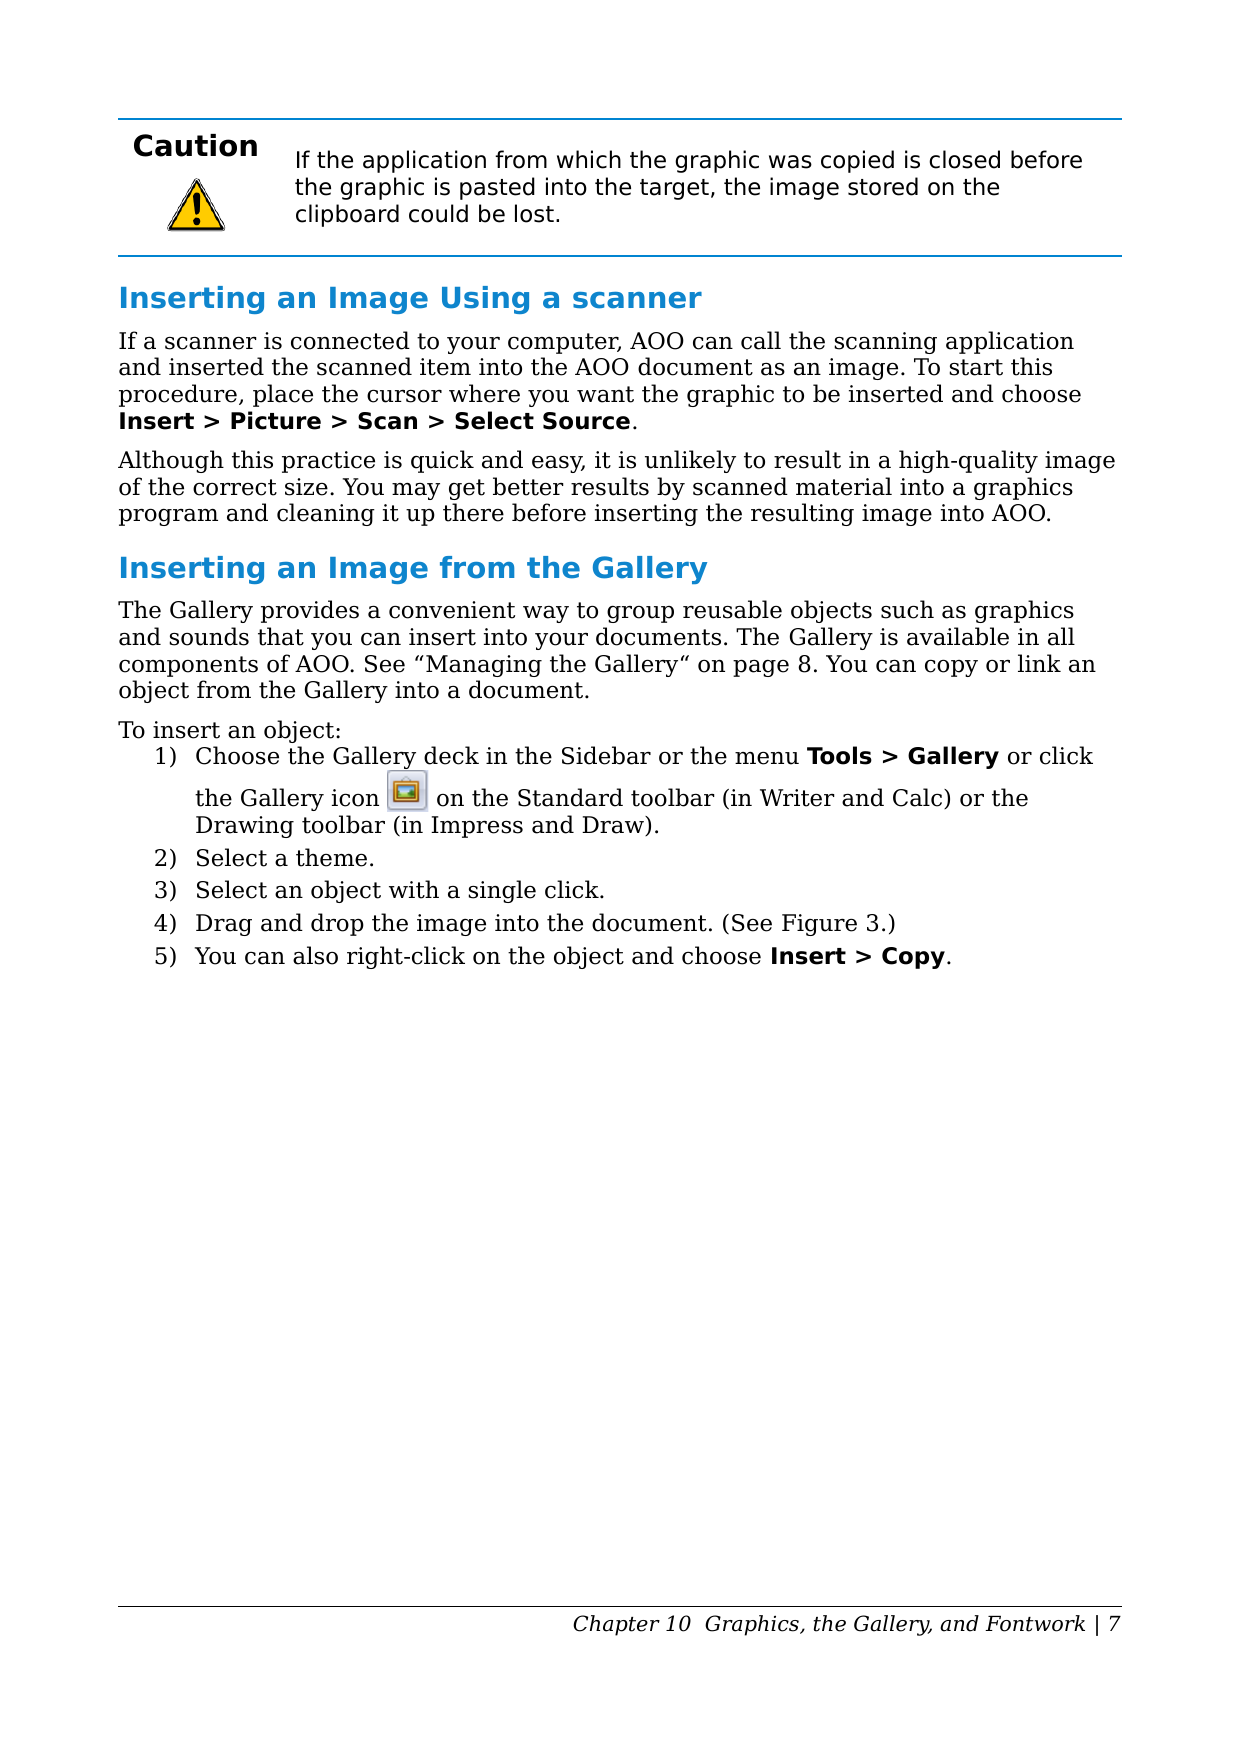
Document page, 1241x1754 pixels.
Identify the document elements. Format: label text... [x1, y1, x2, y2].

list To insert an object: [118, 717, 1122, 743]
table_header Caution [118, 120, 273, 255]
subtitle Inserting an Image from the Gallery [118, 551, 1122, 585]
subtitle Inserting an Image Using a scanner [118, 281, 1122, 315]
table_header If the application from which the graphic was copied is closed before the graphic is pasted into the target, the image stored on the clipboard could be lost. [273, 120, 1122, 255]
list Drag and drop the image into the document. (See Figure 3.) [177, 911, 1122, 937]
text Although this practice is quick and easy, it is unlikely to result in a high-quality image of the correct size. You may get better results by scanned material into a graphics program and cleaning it up there before inserting the resulting image into AOO. [118, 447, 1122, 527]
list You can also right-click on the object and choose Insert > Copy. [177, 943, 1122, 970]
picture [387, 770, 429, 812]
list Choose the Gallery deck in the Sidebar or the menu Tools > Gallery or click the Gallery icon on the Standard toolbar (in Writer and Calc) or the Drawing toolbar (in Impress and Draw). [177, 743, 1122, 838]
text If a scanner is connected to your computer, AOO can call the scanning application and inserted the scanned item into the AOO document as an image. To start this procedure, place the cursor where you want the graphic to be inserted and choose Insert > Picture > Scan > Select Source. [118, 328, 1122, 434]
list Select a theme. [177, 845, 1122, 871]
text The Gallery provides a convenient way to group reusable objects such as graphics and sounds that you can insert into your documents. The Gallery is available in all components of AOO. See “Managing the Gallery“ on page 8. You can copy or link an object from the Gallery into a document. [118, 598, 1122, 704]
picture [163, 174, 228, 235]
list Select an object with a single click. [177, 878, 1122, 904]
